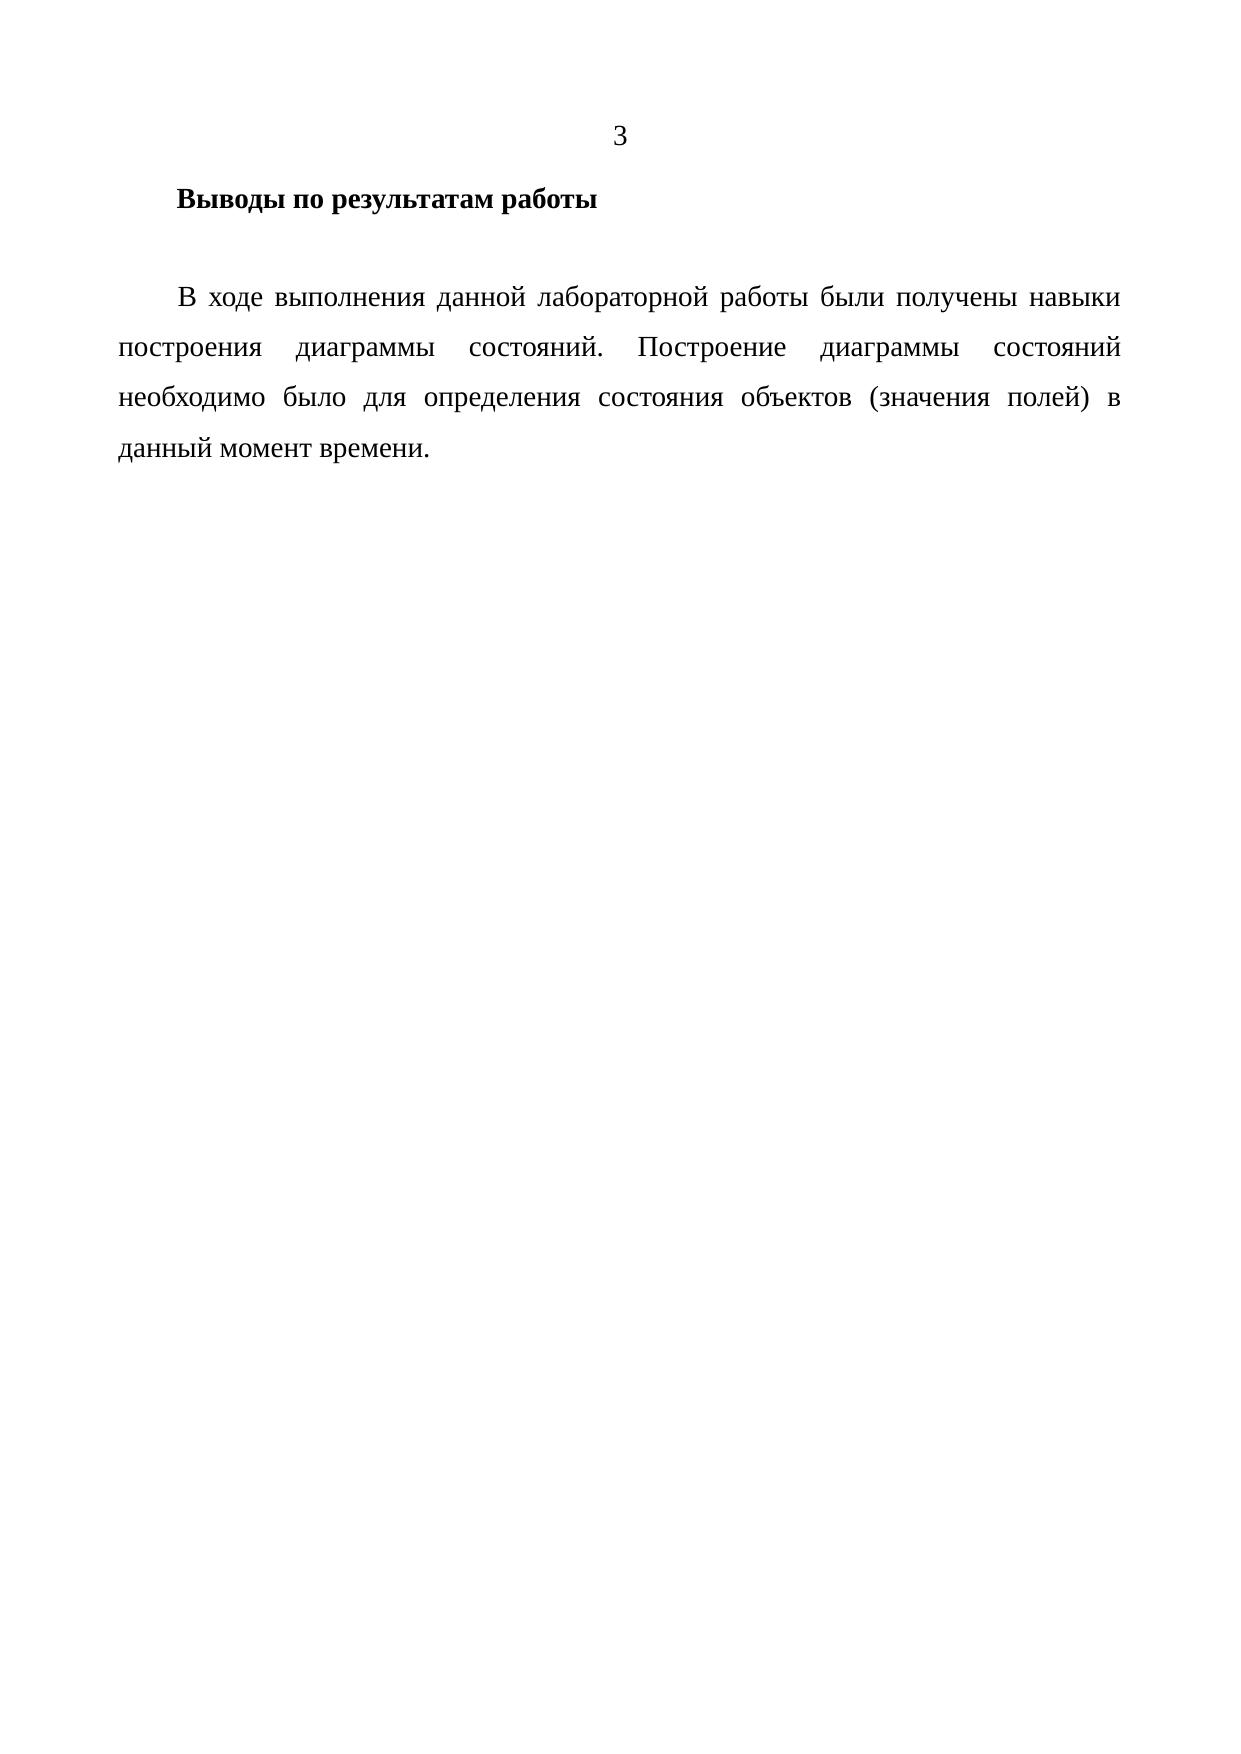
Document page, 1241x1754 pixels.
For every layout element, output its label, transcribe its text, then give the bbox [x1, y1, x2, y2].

text В ходе выполнения данной лабораторной работы были получены навыки построения диаграммы состояний. Построение диаграммы состояний необходимо было для определения состояния объектов (значения полей) в данный момент времени. [118, 279, 1122, 463]
subtitle Выводы по результатам работы [118, 181, 1122, 215]
